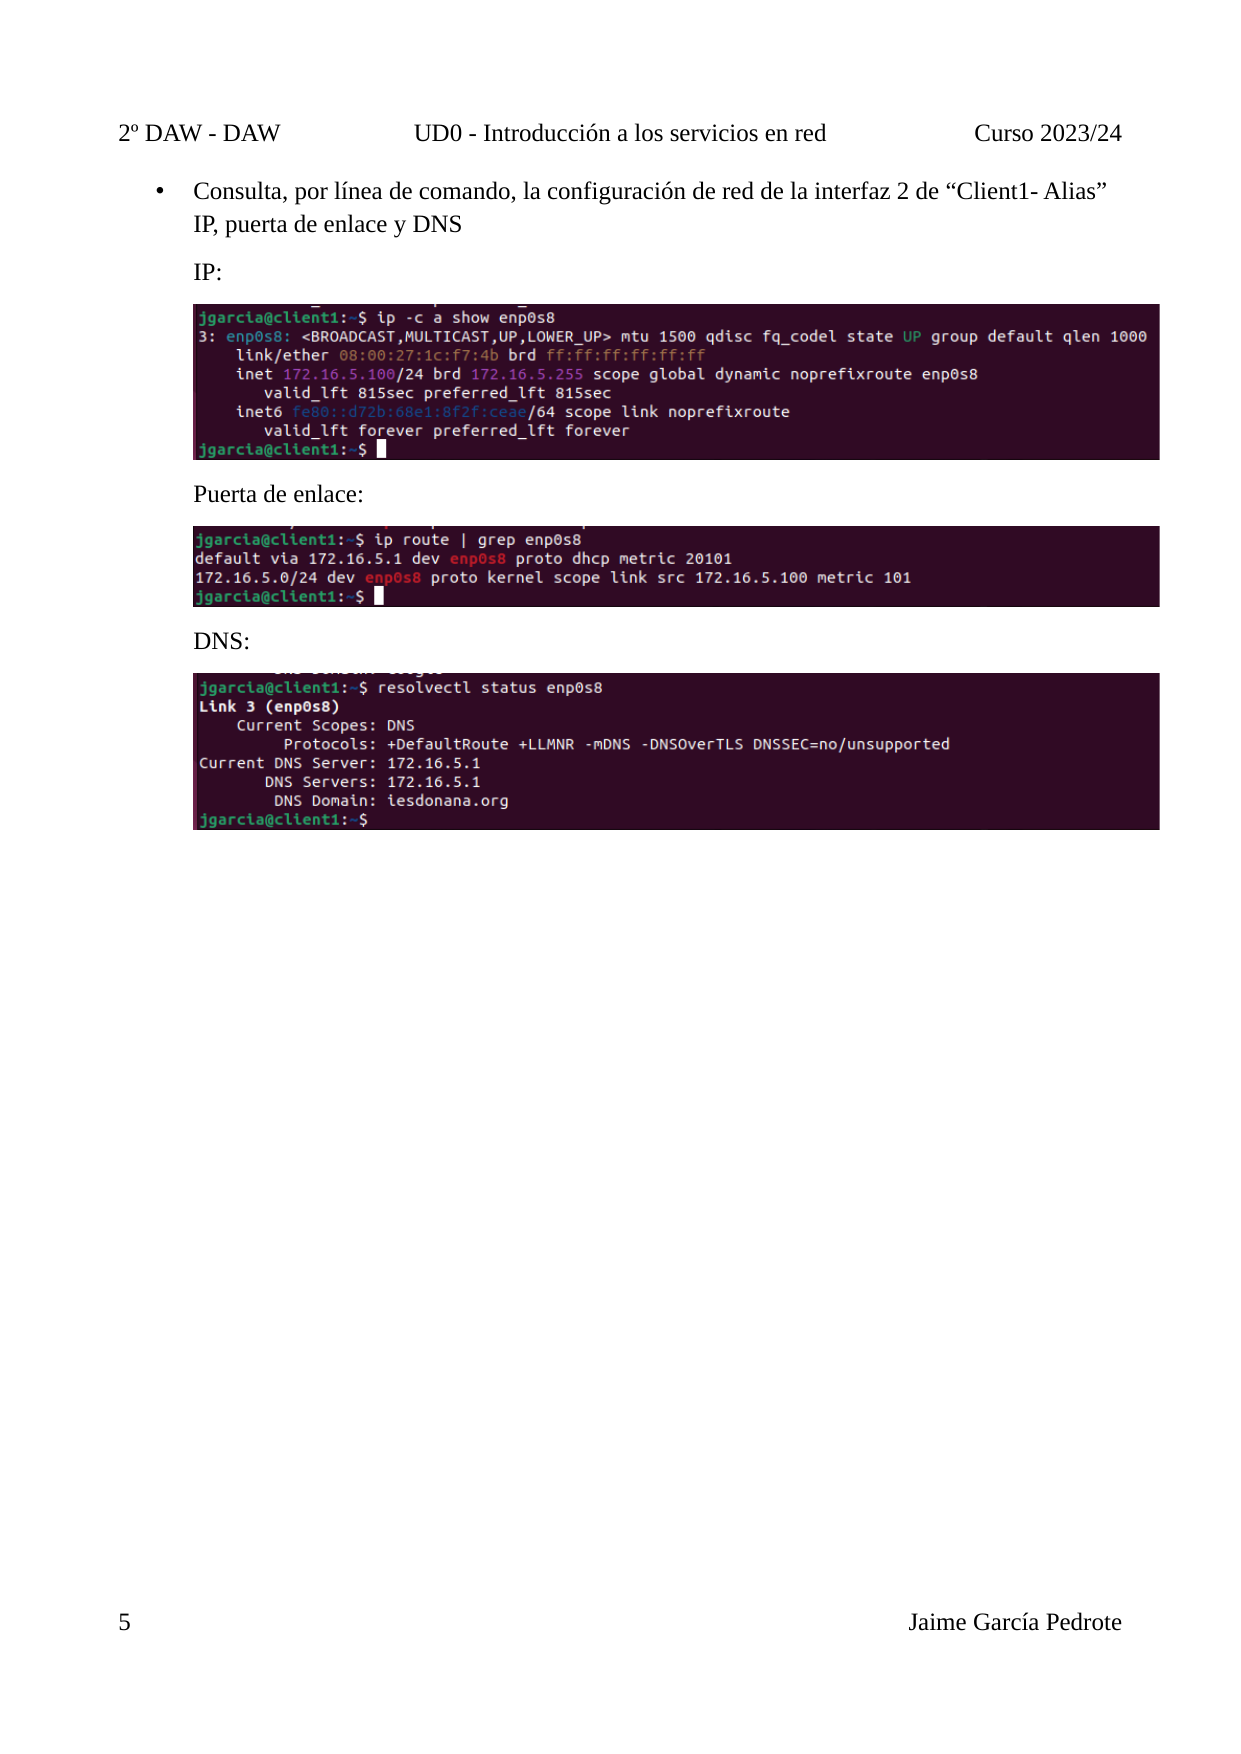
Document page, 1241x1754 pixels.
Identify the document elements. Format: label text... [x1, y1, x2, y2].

picture [193, 304, 1160, 460]
picture [193, 673, 1160, 830]
picture [193, 526, 1160, 607]
list Consulta, por línea de comando, la configuración de red de la interfaz 2 de “Client1- Alias” IP, puerta de enlace y DNS [156, 176, 1122, 238]
list IP: [156, 257, 1122, 286]
list DNS: [156, 626, 1122, 655]
list Puerta de enlace: [156, 479, 1122, 508]
